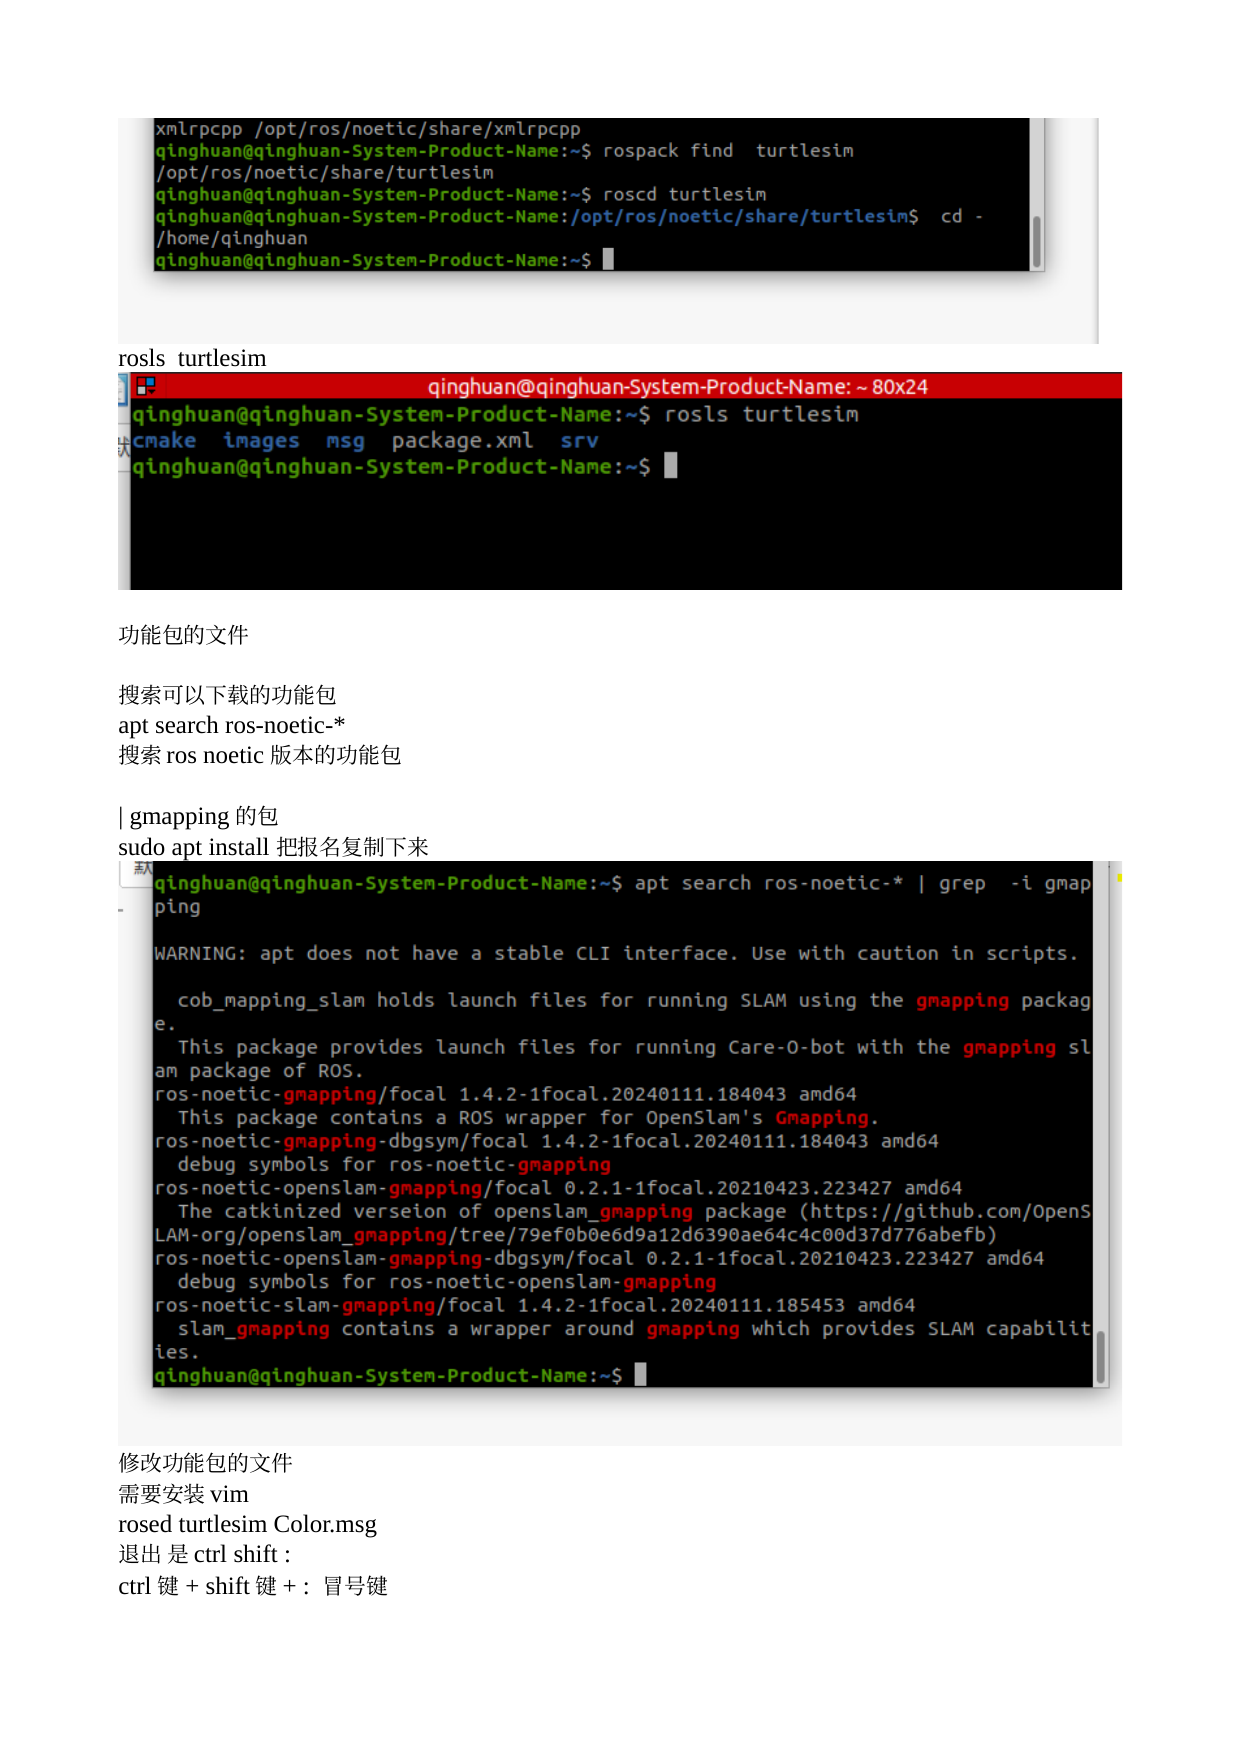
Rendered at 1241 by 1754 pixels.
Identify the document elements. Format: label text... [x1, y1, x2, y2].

text rosls turtlesim [118, 344, 1122, 372]
picture [118, 118, 1123, 344]
picture [118, 861, 1123, 1446]
text sudo apt install 把报名复制下来 [118, 830, 1122, 861]
text rosed turtlesim Color.msg [118, 1509, 1122, 1537]
text | gmapping 的包 [118, 770, 1122, 830]
text 退出 是ctrl shift : [118, 1537, 1122, 1569]
text 搜索可以下载的功能包 [118, 678, 1122, 710]
picture [118, 372, 1123, 590]
text 修改功能包的文件 [118, 1446, 1122, 1477]
text 功能包的文件 [118, 618, 1122, 650]
text apt search ros-noetic-* [118, 710, 1122, 739]
text 需要安装vim [118, 1477, 1122, 1509]
text ctrl 键 + shift键 + : 冒号键 [118, 1569, 1122, 1600]
text 搜索ros noetic 版本的功能包 [118, 739, 1122, 770]
